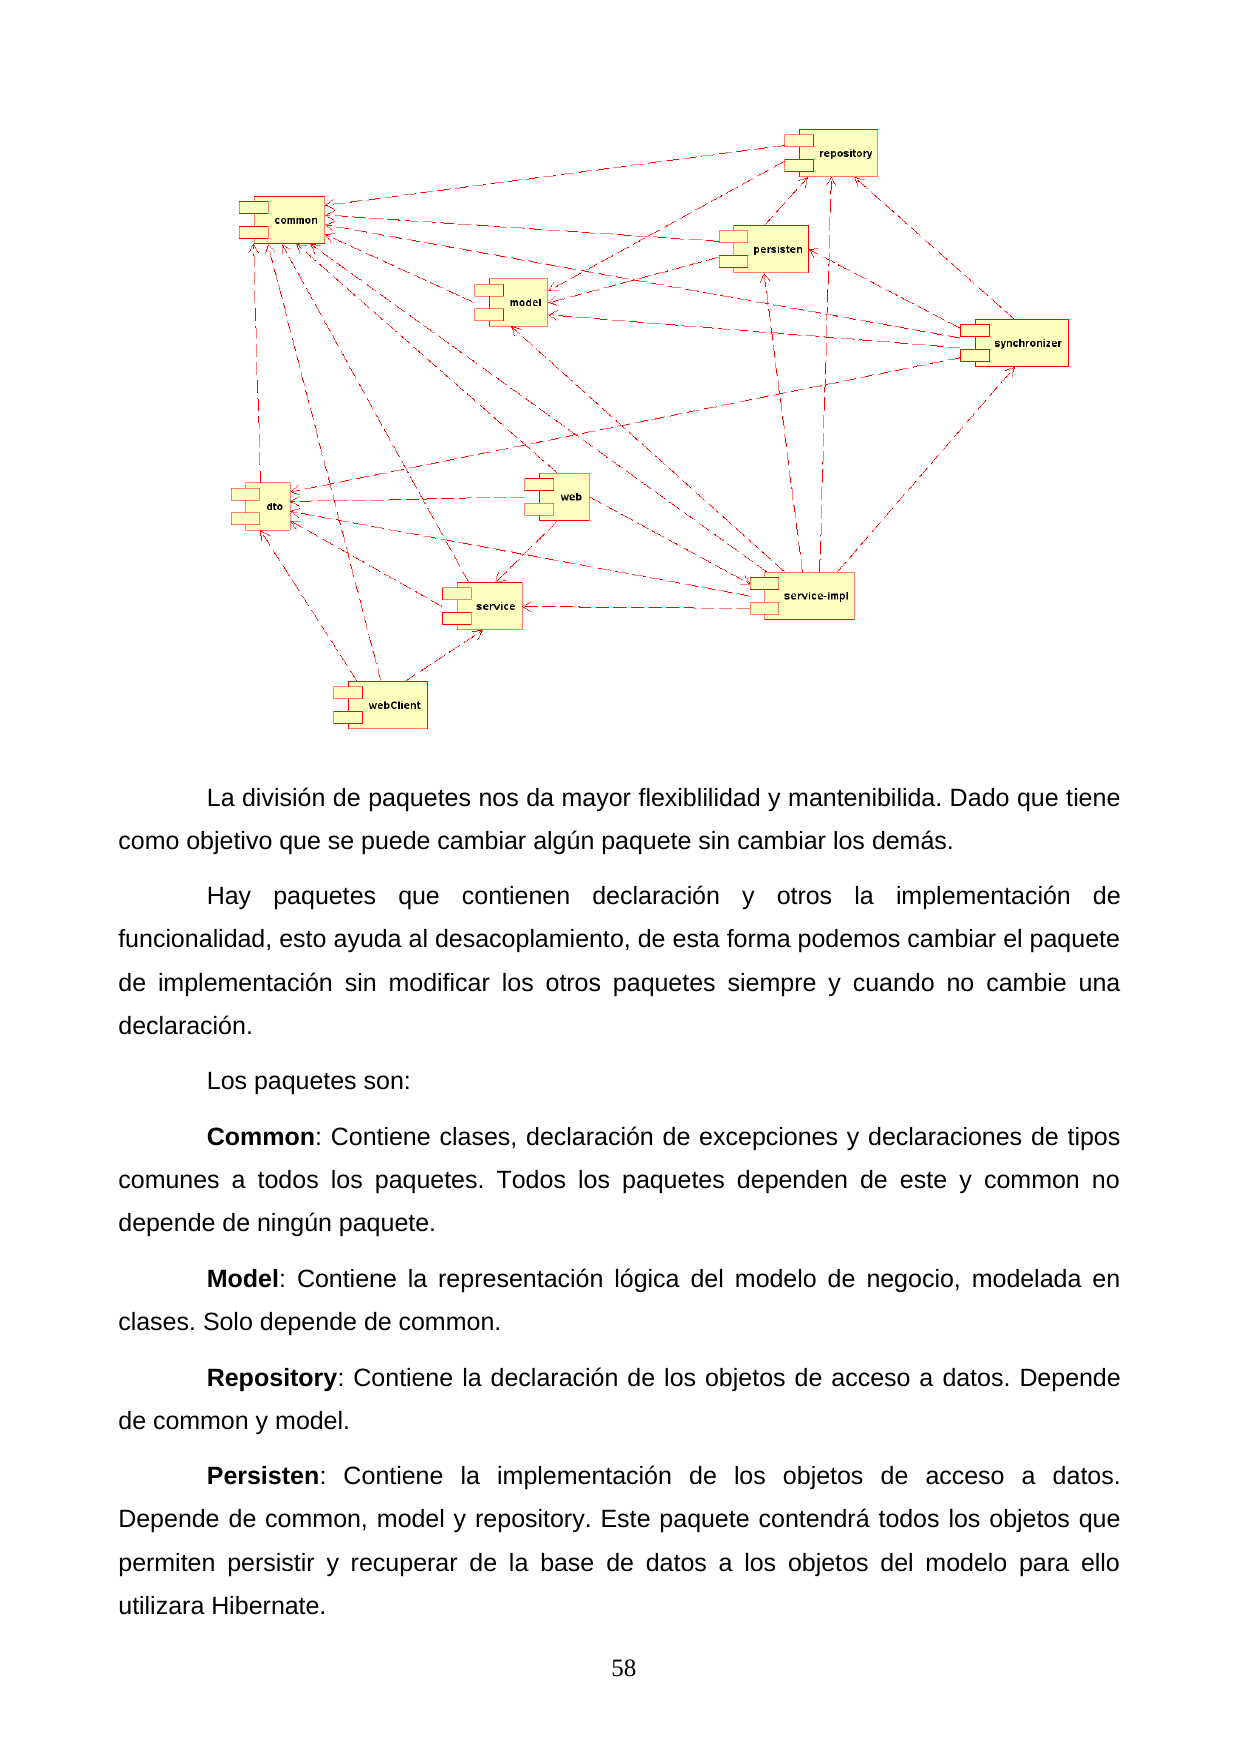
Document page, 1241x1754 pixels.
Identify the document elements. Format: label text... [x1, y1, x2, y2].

text Persisten: Contiene la implementación de los objetos de acceso a datos. Depende de common, model y repository. Este paquete contendrá todos los objetos que permiten persistir y recuperar de la base de datos a los objetos del modelo para ello utilizara Hibernate. [118, 1461, 1122, 1619]
text Repository: Contiene la declaración de los objetos de acceso a datos. Depende de common y model. [118, 1363, 1122, 1434]
text Model: Contiene la representación lógica del modelo de negocio, modelada en clases. Solo depende de common. [118, 1264, 1122, 1336]
text La división de paquetes nos da mayor flexiblilidad y mantenibilida. Dado que tiene como objetivo que se puede cambiar algún paquete sin cambiar los demás. [118, 783, 1122, 854]
text Los paquetes son: [118, 1066, 1122, 1095]
text Hay paquetes que contienen declaración y otros la implementación de funcionalidad, esto ayuda al desacoplamiento, de esta forma podemos cambiar el paquete de implementación sin modificar los otros paquetes siempre y cuando no cambie una declaración. [118, 881, 1122, 1039]
text Common: Contiene clases, declaración de excepciones y declaraciones de tipos comunes a todos los paquetes. Todos los paquetes dependen de este y common no depende de ningún paquete. [118, 1122, 1122, 1237]
picture [223, 111, 1089, 747]
